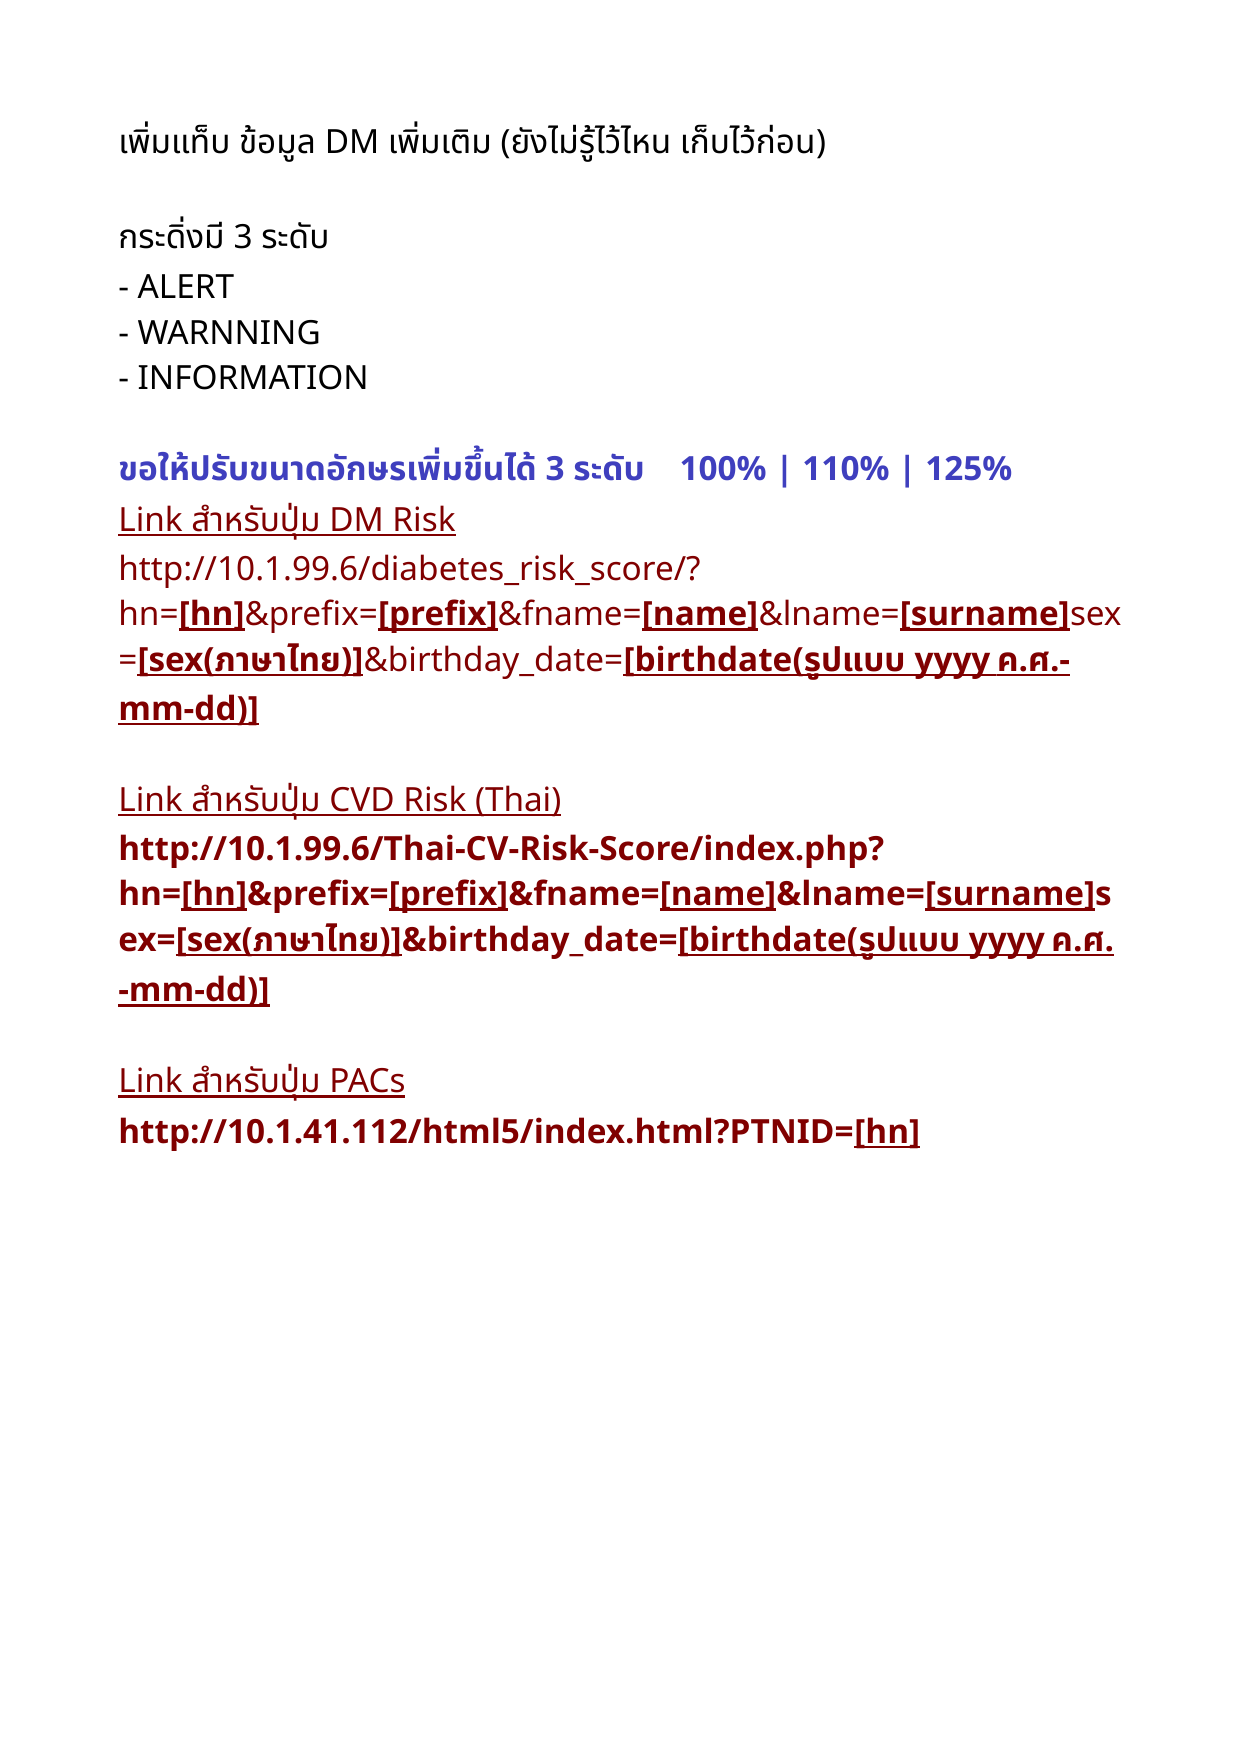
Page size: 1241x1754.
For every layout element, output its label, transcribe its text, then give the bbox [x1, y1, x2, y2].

text ขอให้ปรับขนาดอักษรเพิ่มขึ้นได้ 3 ระดับ 100% | 110% | 125% [118, 445, 1122, 496]
text http://10.1.99.6/diabetes_risk_score/?hn=[hn]&prefix=[prefix]&fname=[name]&lname=[surname]sex=[sex(ภาษาไทย)]&birthday_date=[birthdate(รูปแบบ yyyyค.ศ.-mm-dd)] [118, 545, 1122, 730]
text http://10.1.99.6/Thai-CV-Risk-Score/index.php?hn=[hn]&prefix=[prefix]&fname=[name]&lname=[surname]sex=[sex(ภาษาไทย)]&birthday_date=[birthdate(รูปแบบ yyyyค.ศ.-mm-dd)] [118, 825, 1122, 1012]
text - INFORMATION [118, 354, 1122, 399]
text Link สำหรับปุ่ม PACs [118, 1057, 1122, 1108]
text http://10.1.41.112/html5/index.html?PTNID=[hn] [118, 1108, 1122, 1153]
text Link สำหรับปุ่ม DM Risk [118, 496, 1122, 545]
text Link สำหรับปุ่ม CVD Risk (Thai) [118, 776, 1122, 825]
text กระดิ่งมี 3 ระดับ [118, 213, 1122, 263]
text - ALERT [118, 263, 1122, 309]
text เพิ่มแท็บ ข้อมูล DM เพิ่มเติม (ยังไม่รู้ไว้ไหน เก็บไว้ก่อน) [118, 118, 1122, 167]
text - WARNNING [118, 309, 1122, 354]
